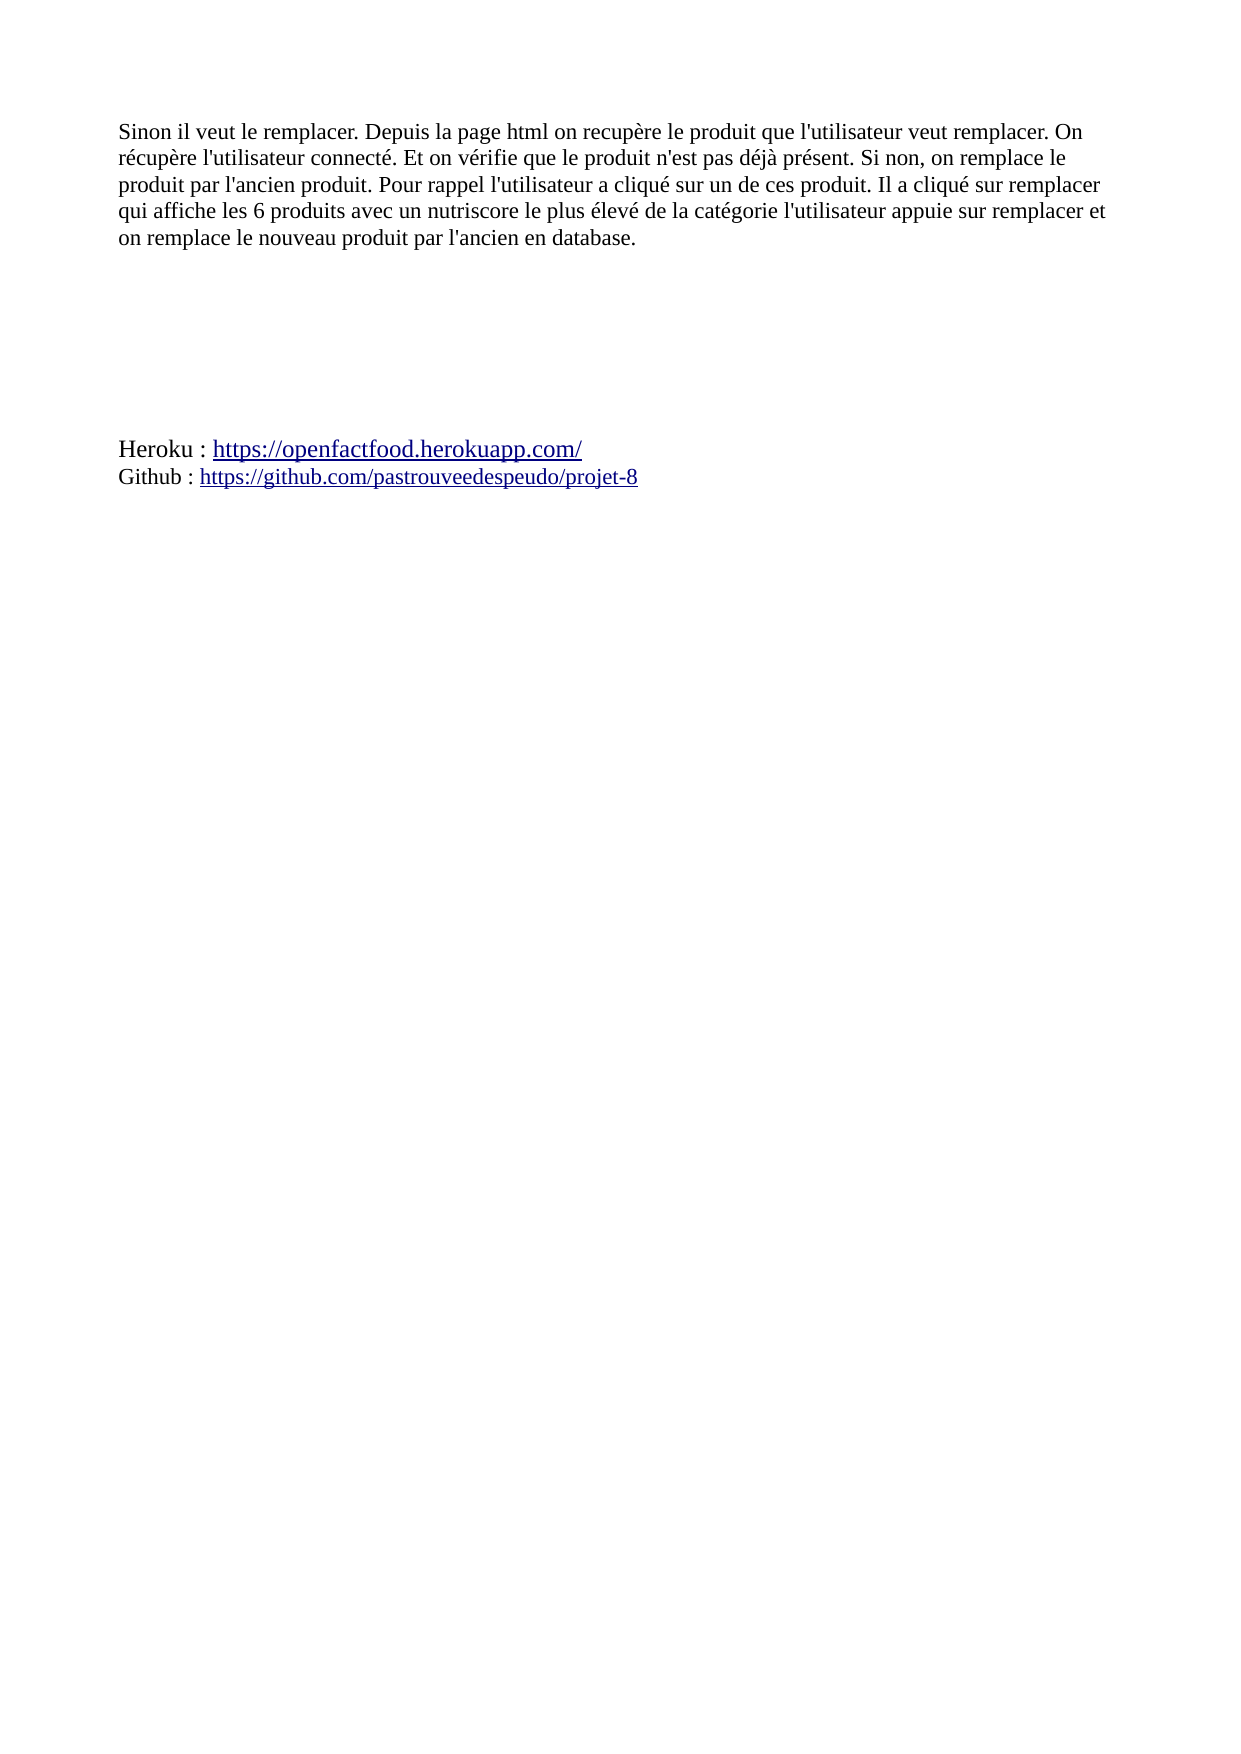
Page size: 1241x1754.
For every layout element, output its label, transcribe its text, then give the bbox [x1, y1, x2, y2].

text Github : https://github.com/pastrouveedespeudo/projet-8 [118, 463, 1122, 489]
text Sinon il veut le remplacer. Depuis la page html on recupère le produit que l'utilisateur veut remplacer. On récupère l'utilisateur connecté. Et on vérifie que le produit n'est pas déjà présent. Si non, on remplace le produit par l'ancien produit. Pour rappel l'utilisateur a cliqué sur un de ces produit. Il a cliqué sur remplacer qui affiche les 6 produits avec un nutriscore le plus élevé de la catégorie l'utilisateur appuie sur remplacer et on remplace le nouveau produit par l'ancien en database. [118, 118, 1122, 250]
text Heroku : https://openfactfood.herokuapp.com/ [118, 434, 1122, 463]
